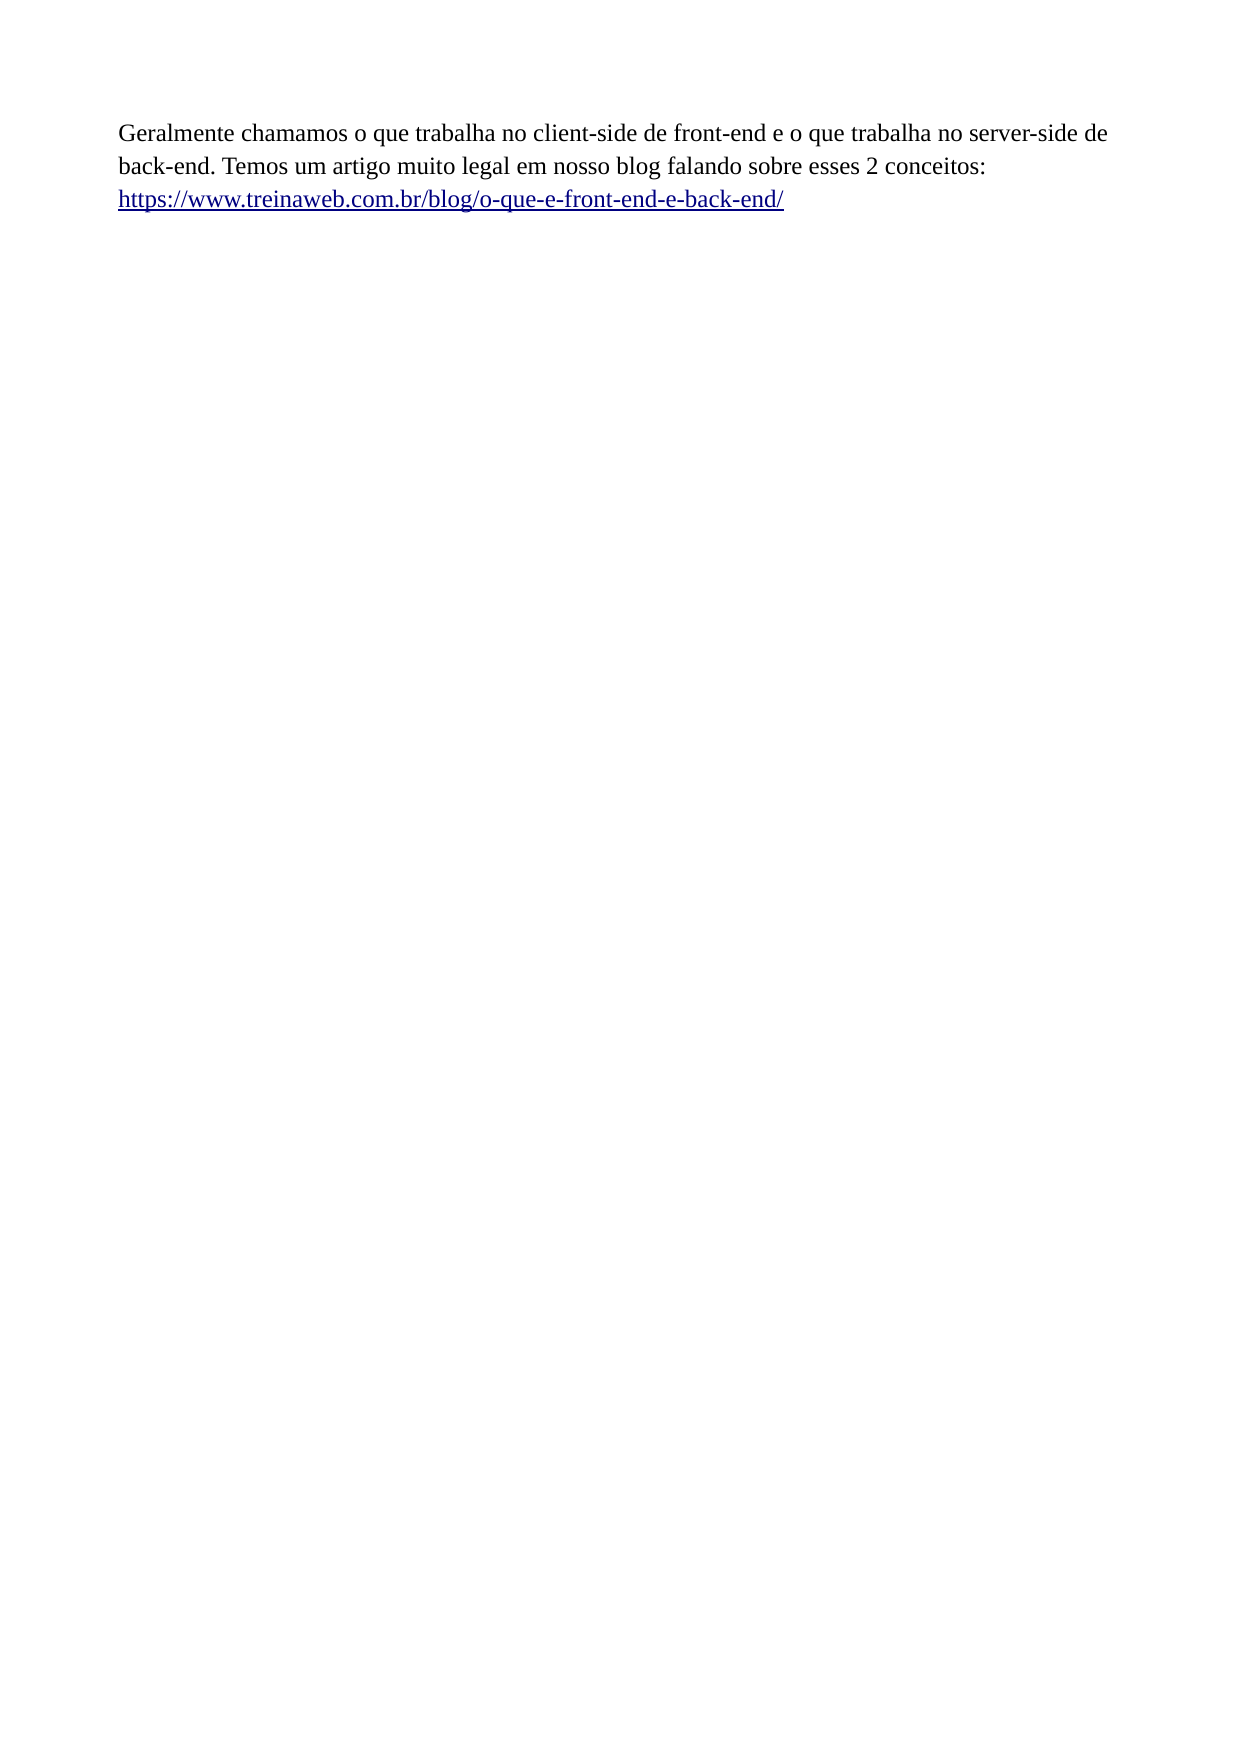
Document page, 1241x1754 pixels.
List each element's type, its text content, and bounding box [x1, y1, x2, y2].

text Geralmente chamamos o que trabalha no client-side de front-end e o que trabalha no server-side de back-end. Temos um artigo muito legal em nosso blog falando sobre esses 2 conceitos: https://www.treinaweb.com.br/blog/o-que-e-front-end-e-back-end/ [118, 118, 1122, 213]
